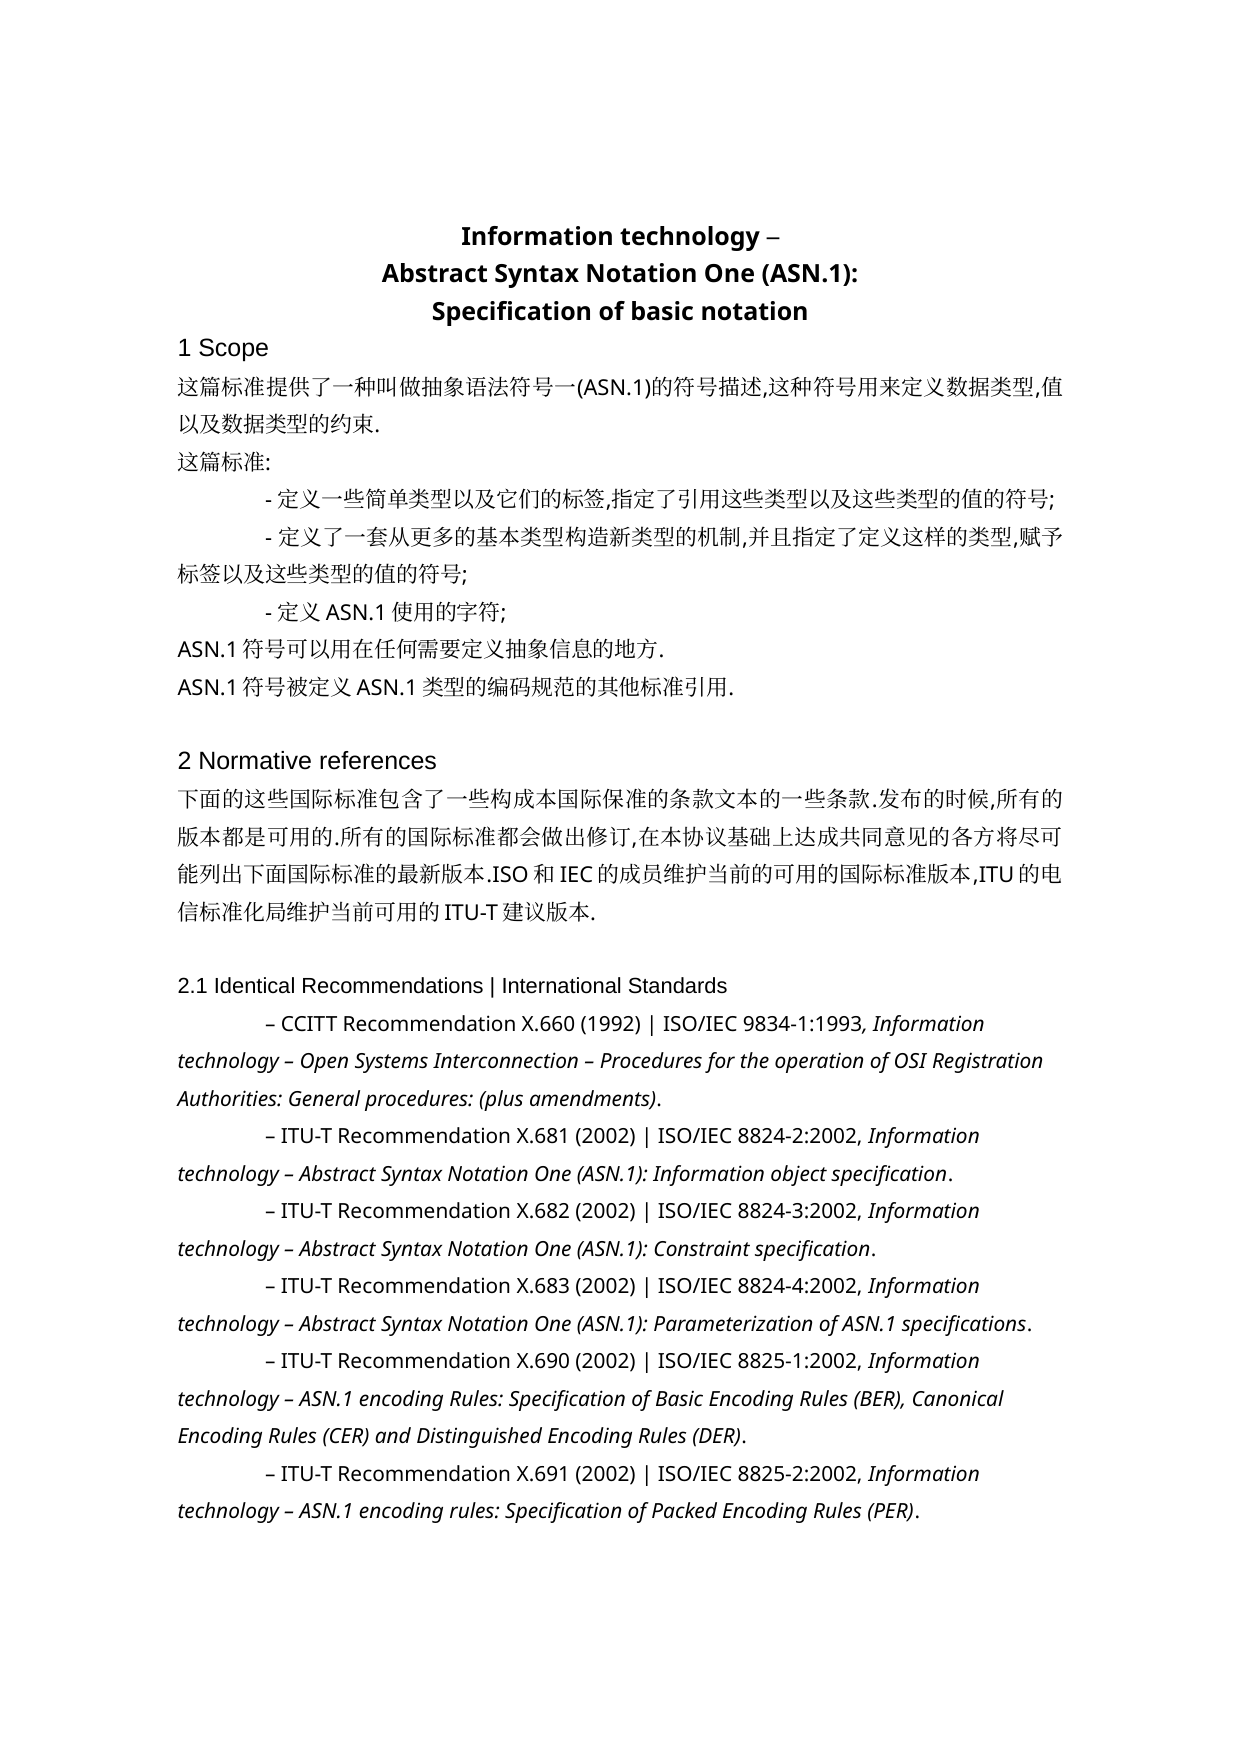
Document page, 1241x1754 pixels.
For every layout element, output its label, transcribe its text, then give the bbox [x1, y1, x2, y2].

text – ITU-T Recommendation X.682 (2002) | ISO/IEC 8824-3:2002, Information technology – Abstract Syntax Notation One (ASN.1): Constraint specification. [177, 1192, 1063, 1267]
text 这篇标准: [177, 442, 1063, 479]
subtitle 2 Normative references [177, 742, 1063, 779]
text – ITU-T Recommendation X.683 (2002) | ISO/IEC 8824-4:2002, Information technology – Abstract Syntax Notation One (ASN.1): Parameterization of ASN.1 specifications. [177, 1267, 1063, 1342]
text Information technology – [177, 217, 1063, 254]
subtitle 2.1 Identical Recommendations | International Standards [177, 967, 1063, 1004]
text Abstract Syntax Notation One (ASN.1): [177, 254, 1063, 292]
subtitle 1 Scope [177, 329, 1063, 367]
text 下面的这些国际标准包含了一些构成本国际保准的条款文本的一些条款.发布的时候,所有的版本都是可用的.所有的国际标准都会做出修订,在本协议基础上达成共同意见的各方将尽可能列出下面国际标准的最新版本.ISO和IEC的成员维护当前的可用的国际标准版本,ITU的电信标准化局维护当前可用的ITU-T建议版本. [177, 779, 1063, 929]
text – ITU-T Recommendation X.681 (2002) | ISO/IEC 8824-2:2002, Information technology – Abstract Syntax Notation One (ASN.1): Information object specification. [177, 1117, 1063, 1192]
text - 定义ASN.1使用的字符; [177, 592, 1063, 629]
text - 定义了一套从更多的基本类型构造新类型的机制,并且指定了定义这样的类型,赋予标签以及这些类型的值的符号; [177, 517, 1063, 592]
text ASN.1符号可以用在任何需要定义抽象信息的地方. [177, 629, 1063, 667]
text Specification of basic notation [177, 292, 1063, 329]
text ASN.1符号被定义ASN.1类型的编码规范的其他标准引用. [177, 667, 1063, 704]
text 这篇标准提供了一种叫做抽象语法符号一(ASN.1)的符号描述,这种符号用来定义数据类型,值以及数据类型的约束. [177, 367, 1063, 442]
text – ITU-T Recommendation X.691 (2002) | ISO/IEC 8825-2:2002, Information technology – ASN.1 encoding rules: Specification of Packed Encoding Rules (PER). [177, 1454, 1063, 1529]
text - 定义一些简单类型以及它们的标签,指定了引用这些类型以及这些类型的值的符号; [177, 479, 1063, 517]
text – ITU-T Recommendation X.690 (2002) | ISO/IEC 8825-1:2002, Information technology – ASN.1 encoding Rules: Specification of Basic Encoding Rules (BER), Canonical Encoding Rules (CER) and Distinguished Encoding Rules (DER). [177, 1342, 1063, 1454]
text – CCITT Recommendation X.660 (1992) | ISO/IEC 9834-1:1993, Information technology – Open Systems Interconnection – Procedures for the operation of OSI Registration Authorities: General procedures: (plus amendments). [177, 1004, 1063, 1117]
